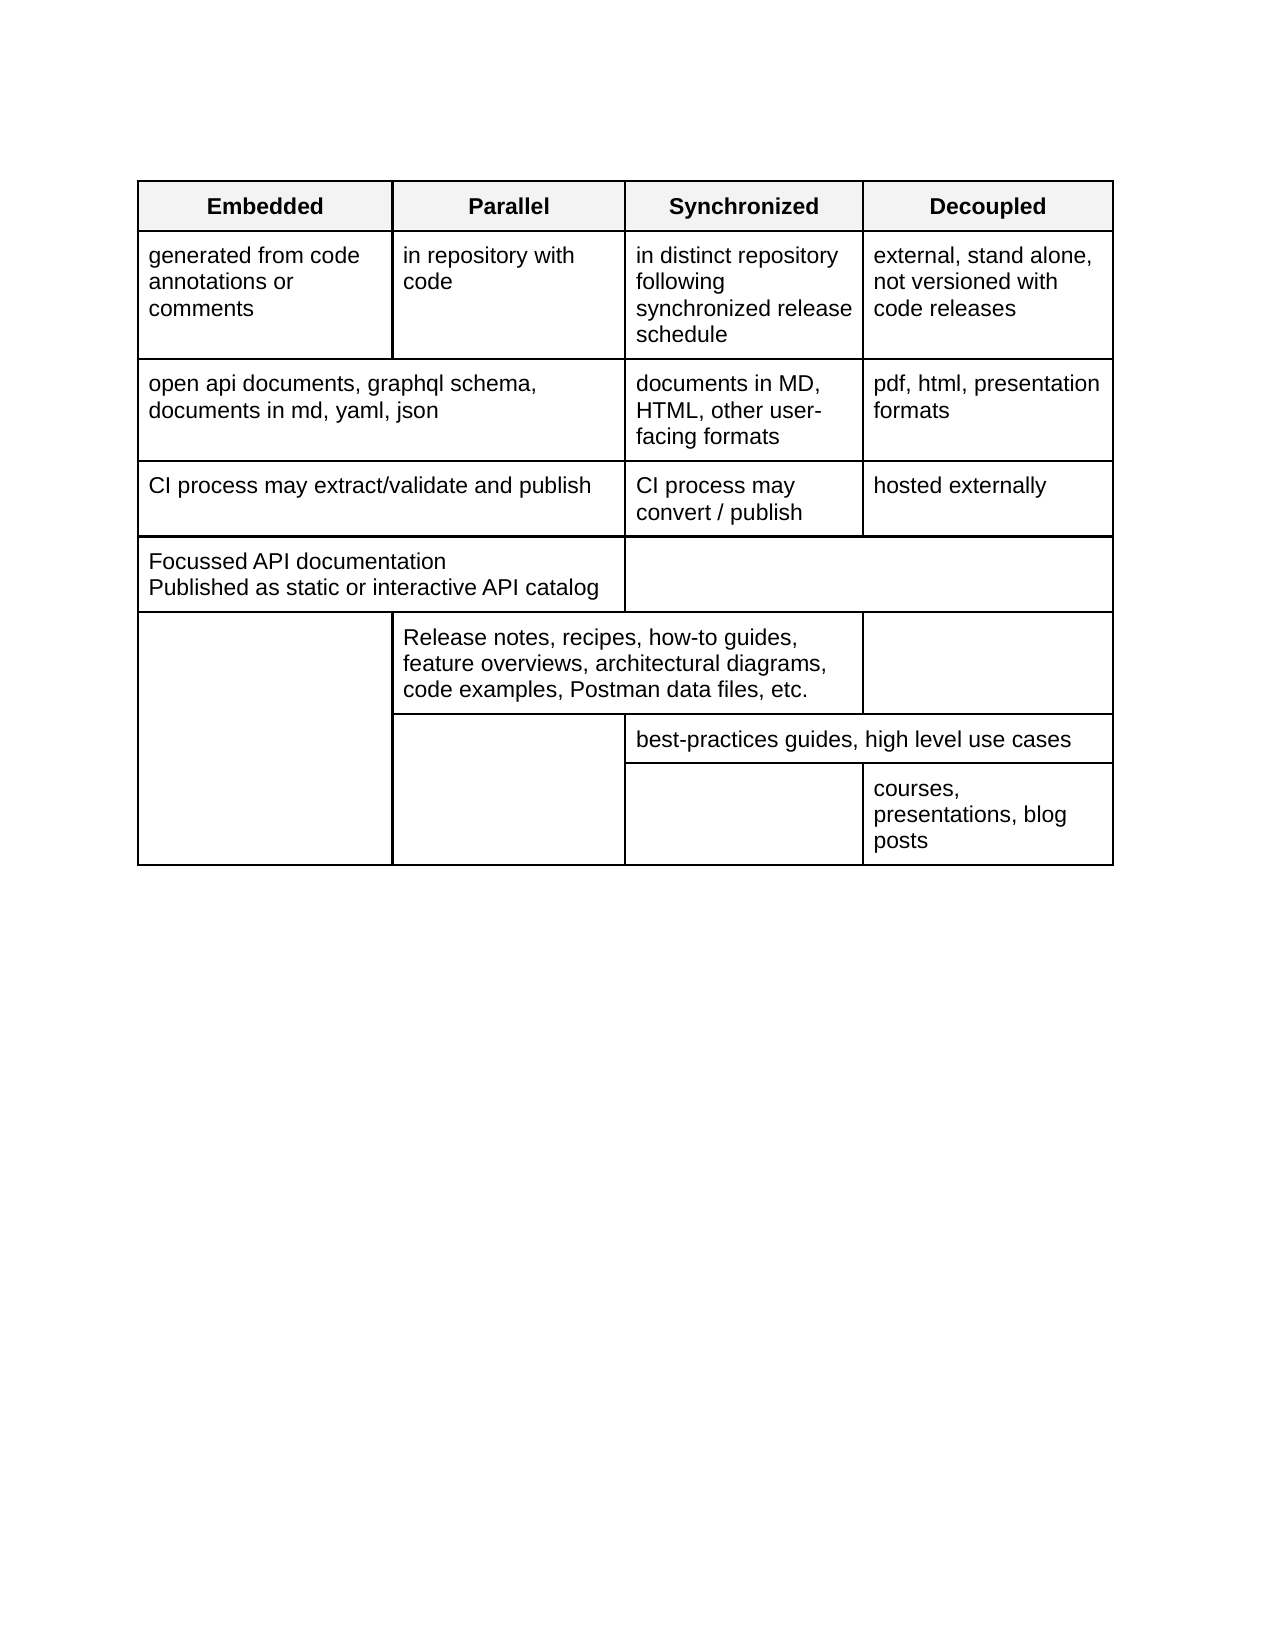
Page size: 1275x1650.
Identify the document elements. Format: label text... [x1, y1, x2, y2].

table_cell best-practices guides, high level use cases [626, 715, 1112, 762]
table_cell Release notes, recipes, how-to guides, feature overviews, architectural diagrams, code examples, Postman data files, etc. [394, 613, 862, 713]
table_cell CI process may convert / publish [626, 462, 862, 535]
table_header Decoupled [864, 182, 1112, 229]
table_cell generated from code annotations or comments [139, 232, 391, 358]
table_cell courses, presentations, blog posts [864, 764, 1112, 864]
table_cell [139, 613, 391, 864]
table_header Embedded [139, 182, 391, 229]
table_cell documents in MD, HTML, other user-facing formats [626, 360, 862, 460]
table_cell open api documents, graphql schema, documents in md, yaml, json [139, 360, 624, 460]
table_cell [626, 764, 862, 864]
table_cell [626, 538, 1112, 611]
table_cell external, stand alone, not versioned with code releases [864, 232, 1112, 358]
table_cell pdf, html, presentation formats [864, 360, 1112, 460]
table_header Parallel [394, 182, 624, 229]
table_cell in repository with code [394, 232, 624, 358]
table_cell Focussed API documentation Published as static or interactive API catalog [139, 538, 624, 611]
table_cell CI process may extract/validate and publish [139, 462, 624, 535]
table_cell in distinct repository following synchronized release schedule [626, 232, 862, 358]
table_cell [394, 715, 624, 864]
table_cell hosted externally [864, 462, 1112, 535]
table_header Synchronized [626, 182, 862, 229]
table_cell [864, 613, 1112, 713]
